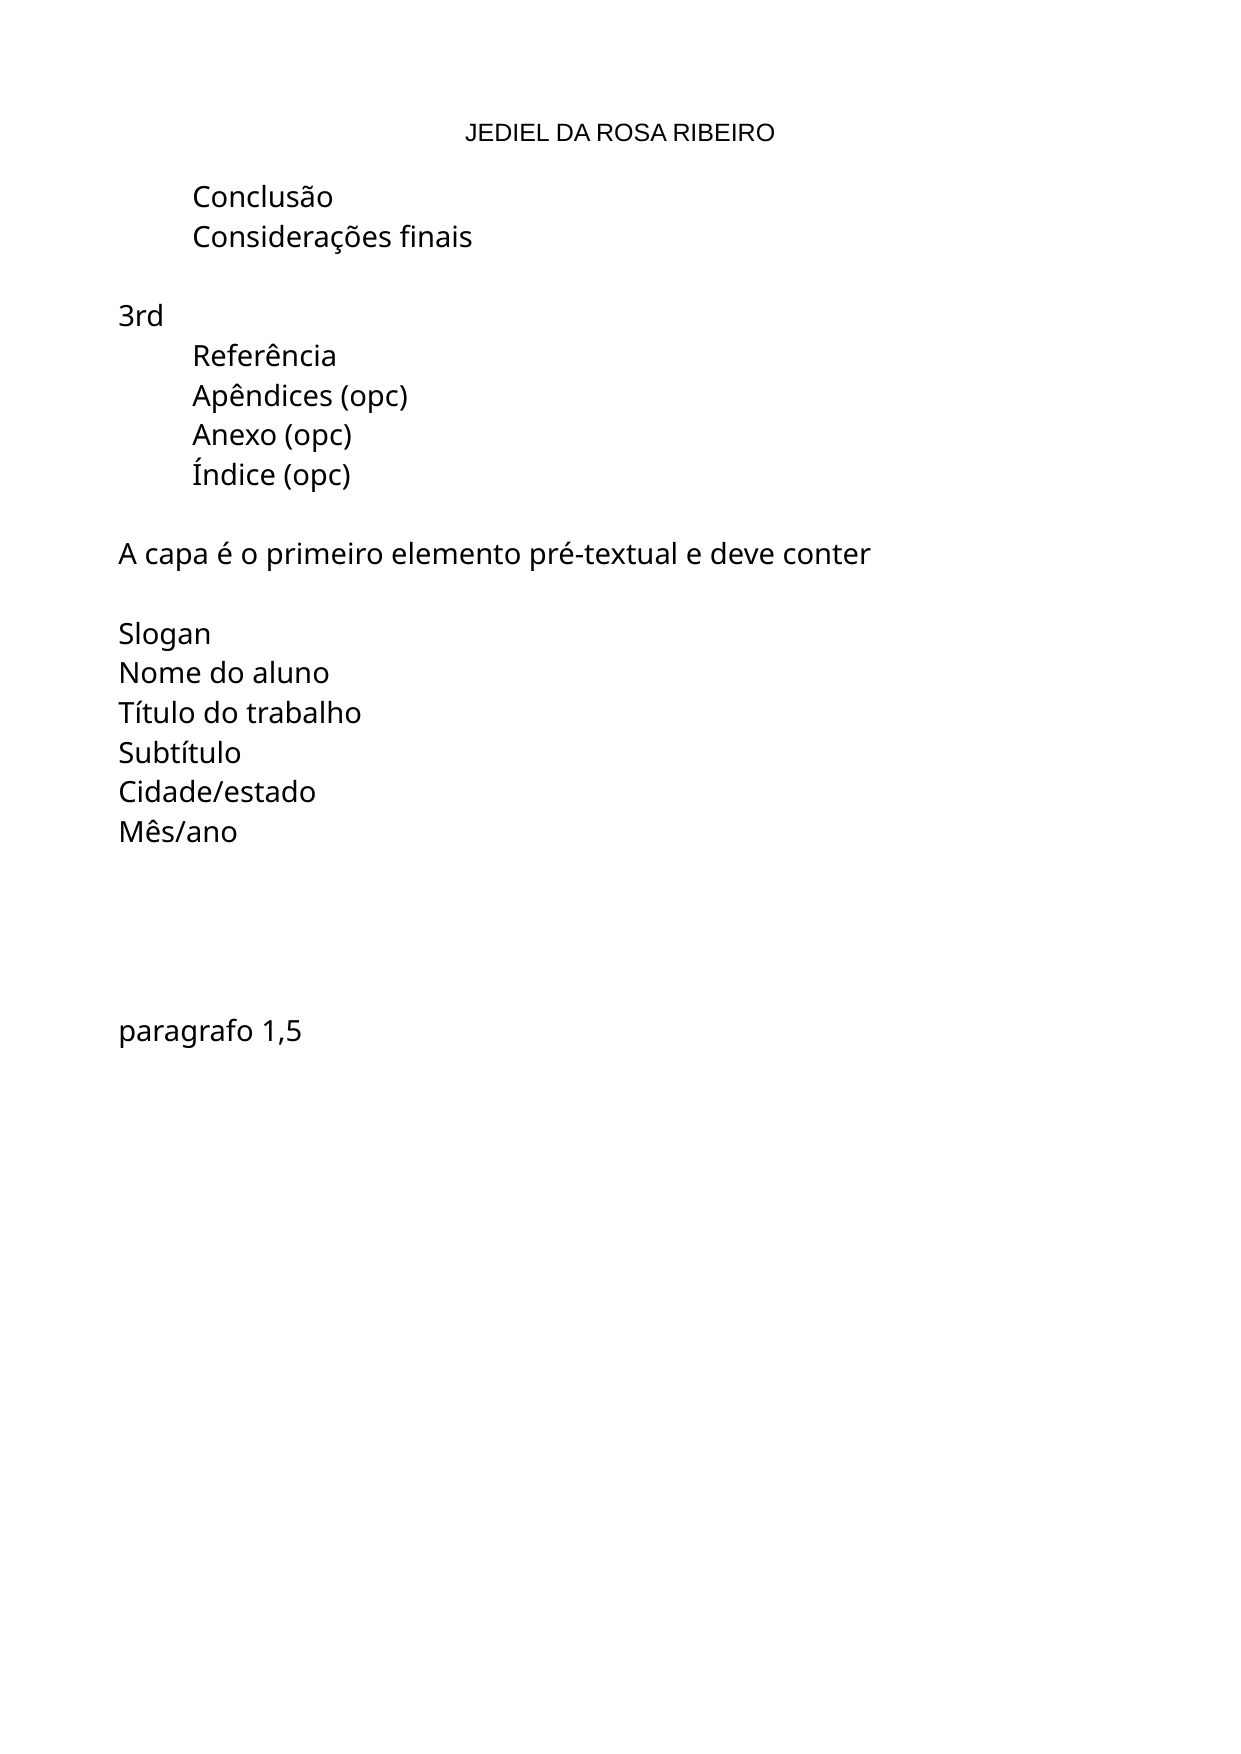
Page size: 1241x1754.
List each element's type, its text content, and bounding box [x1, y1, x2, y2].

text A capa é o primeiro elemento pré-textual e deve conter [118, 533, 1122, 573]
text Conclusão [118, 176, 1122, 216]
text Nome do aluno [118, 653, 1122, 692]
text Título do trabalho [118, 692, 1122, 732]
text paragrafo 1,5 [118, 1010, 1122, 1049]
text Slogan [118, 613, 1122, 653]
text 3rd [118, 295, 1122, 335]
text Anexo (opc) [118, 414, 1122, 454]
text Mês/ano [118, 811, 1122, 851]
text Subtítulo [118, 732, 1122, 772]
text Referência [118, 335, 1122, 375]
text Apêndices (opc) [118, 375, 1122, 414]
text Índice (opc) [118, 454, 1122, 494]
text Cidade/estado [118, 772, 1122, 811]
text Considerações finais [118, 216, 1122, 256]
